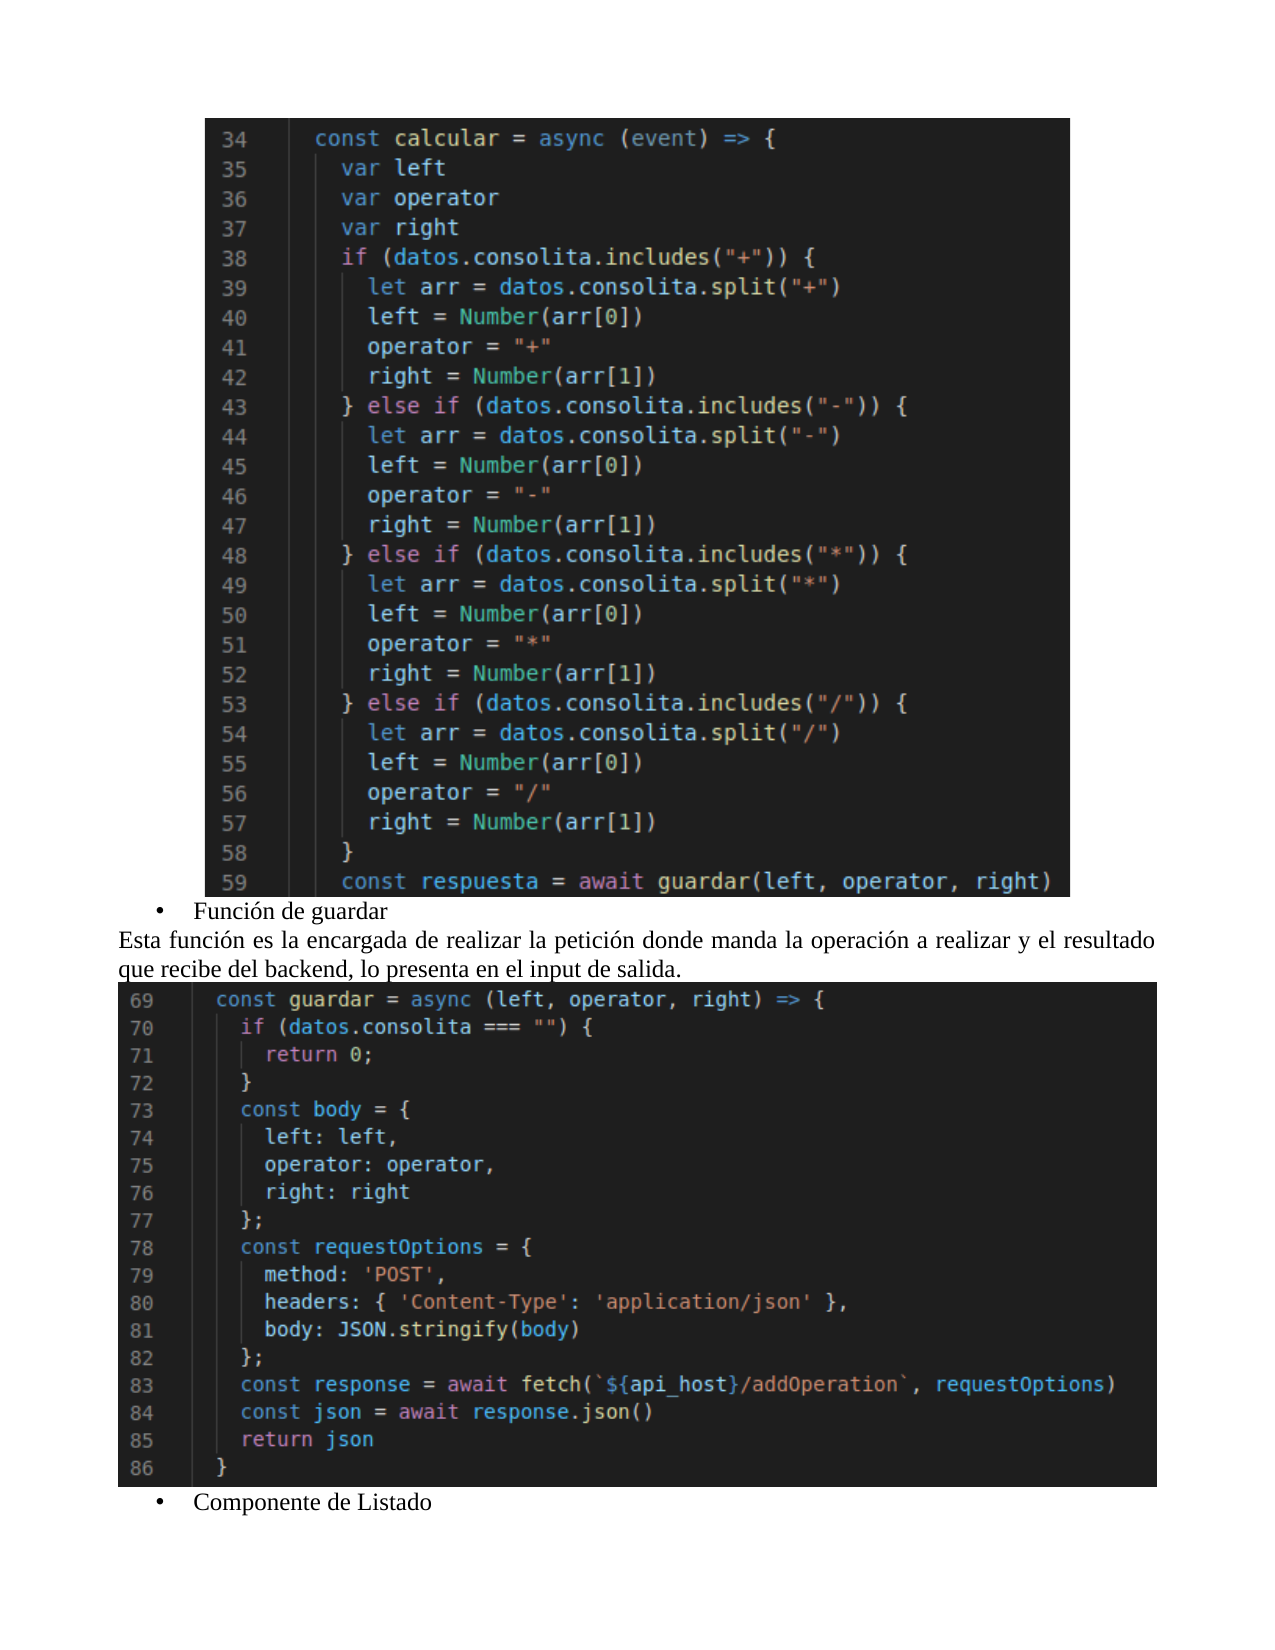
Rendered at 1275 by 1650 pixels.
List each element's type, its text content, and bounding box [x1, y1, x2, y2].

list Función de guardar [156, 118, 1157, 925]
list Componente de Listado [156, 1487, 1157, 1515]
picture [118, 982, 1157, 1487]
text Esta función es la encargada de realizar la petición donde manda la operación a realizar y el resultado que recibe del backend, lo presenta en el input de salida. [118, 925, 1157, 982]
picture [204, 118, 1071, 897]
